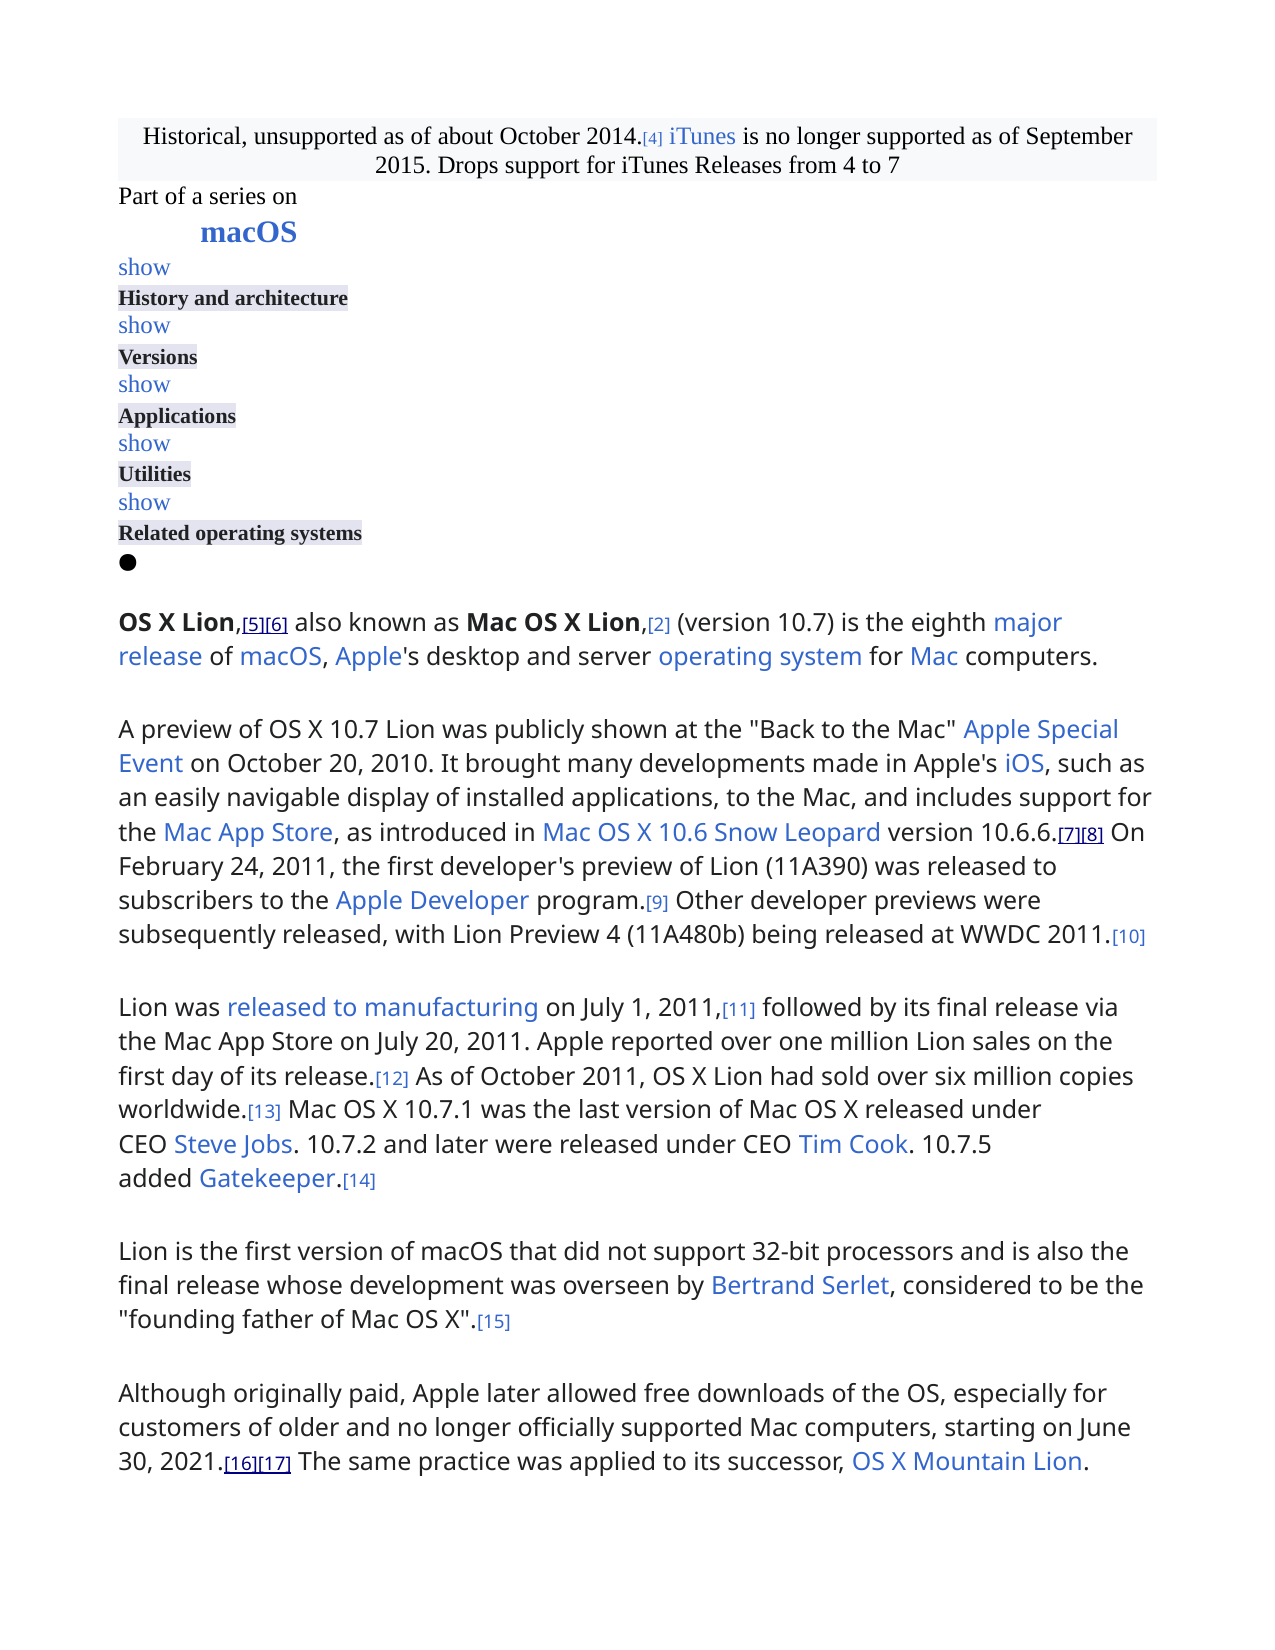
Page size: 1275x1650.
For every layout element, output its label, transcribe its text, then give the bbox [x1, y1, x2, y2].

text Lion is the first version of macOS that did not support 32-bit processors and is also the final release whose development was overseen by Bertrand Serlet, considered to be the "founding father of Mac OS X".[15] [118, 1234, 1157, 1336]
table_cell macOS [118, 210, 379, 252]
text OS X Lion,[5][6] also known as Mac OS X Lion,[2] (version 10.7) is the eighth major release of macOS, Apple's desktop and server operating system for Mac computers. [118, 604, 1157, 672]
table_cell show Related operating systems [118, 487, 379, 545]
table_cell show Utilities [118, 428, 379, 487]
table_cell show History and architecture [118, 252, 379, 311]
table_cell [118, 545, 379, 579]
table_cell show Applications [118, 369, 379, 428]
table_cell show Versions [118, 311, 379, 369]
text Lion was released to manufacturing on July 1, 2011,[11] followed by its final release via the Mac App Store on July 20, 2011. Apple reported over one million Lion sales on the first day of its release.[12] As of October 2011, OS X Lion had sold over six million copies worldwide.[13] Mac OS X 10.7.1 was the last version of Mac OS X released under CEO Steve Jobs. 10.7.2 and later were released under CEO Tim Cook. 10.7.5 added Gatekeeper.[14] [118, 990, 1157, 1194]
table_header Part of a series on [118, 181, 379, 210]
text A preview of OS X 10.7 Lion was publicly shown at the "Back to the Mac" Apple Special Event on October 20, 2010. It brought many developments made in Apple's iOS, such as an easily navigable display of installed applications, to the Mac, and includes support for the Mac App Store, as introduced in Mac OS X 10.6 Snow Leopard version 10.6.6.[7][8] On February 24, 2011, the first developer's preview of Lion (11A390) was released to subscribers to the Apple Developer program.[9] Other developer previews were subsequently released, with Lion Preview 4 (11A480b) being released at WWDC 2011.[10] [118, 712, 1157, 950]
table_cell Historical, unsupported as of about October 2014.[4] iTunes is no longer supported as of September 2015. Drops support for iTunes Releases from 4 to 7 [118, 118, 1157, 181]
text Although originally paid, Apple later allowed free downloads of the OS, especially for customers of older and no longer officially supported Mac computers, starting on June 30, 2021.[16][17] The same practice was applied to its successor, OS X Mountain Lion. [118, 1376, 1157, 1478]
